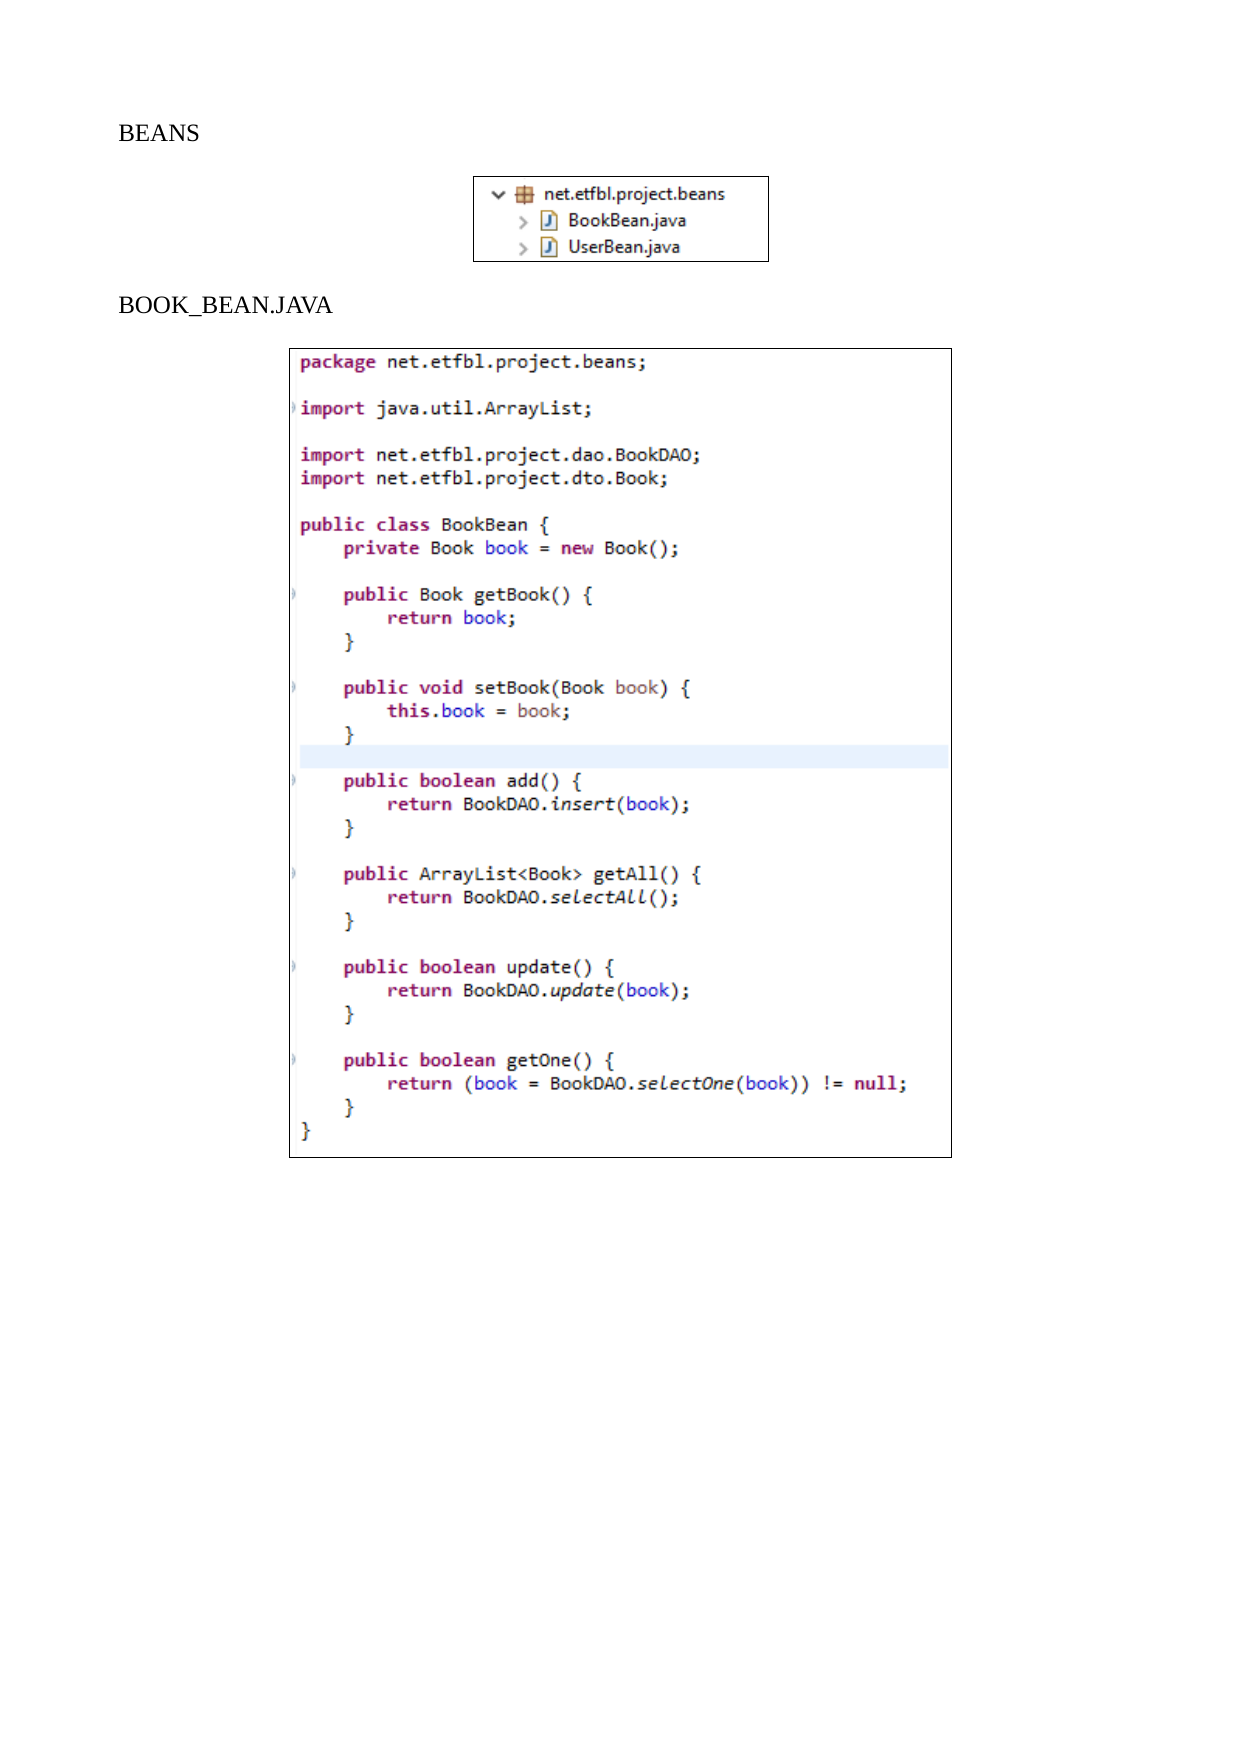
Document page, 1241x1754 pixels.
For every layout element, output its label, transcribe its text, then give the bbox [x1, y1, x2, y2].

picture [291, 351, 949, 1155]
picture [475, 178, 765, 259]
text BOOK_BEAN.JAVA [118, 291, 1122, 319]
text BEANS [118, 118, 1122, 147]
